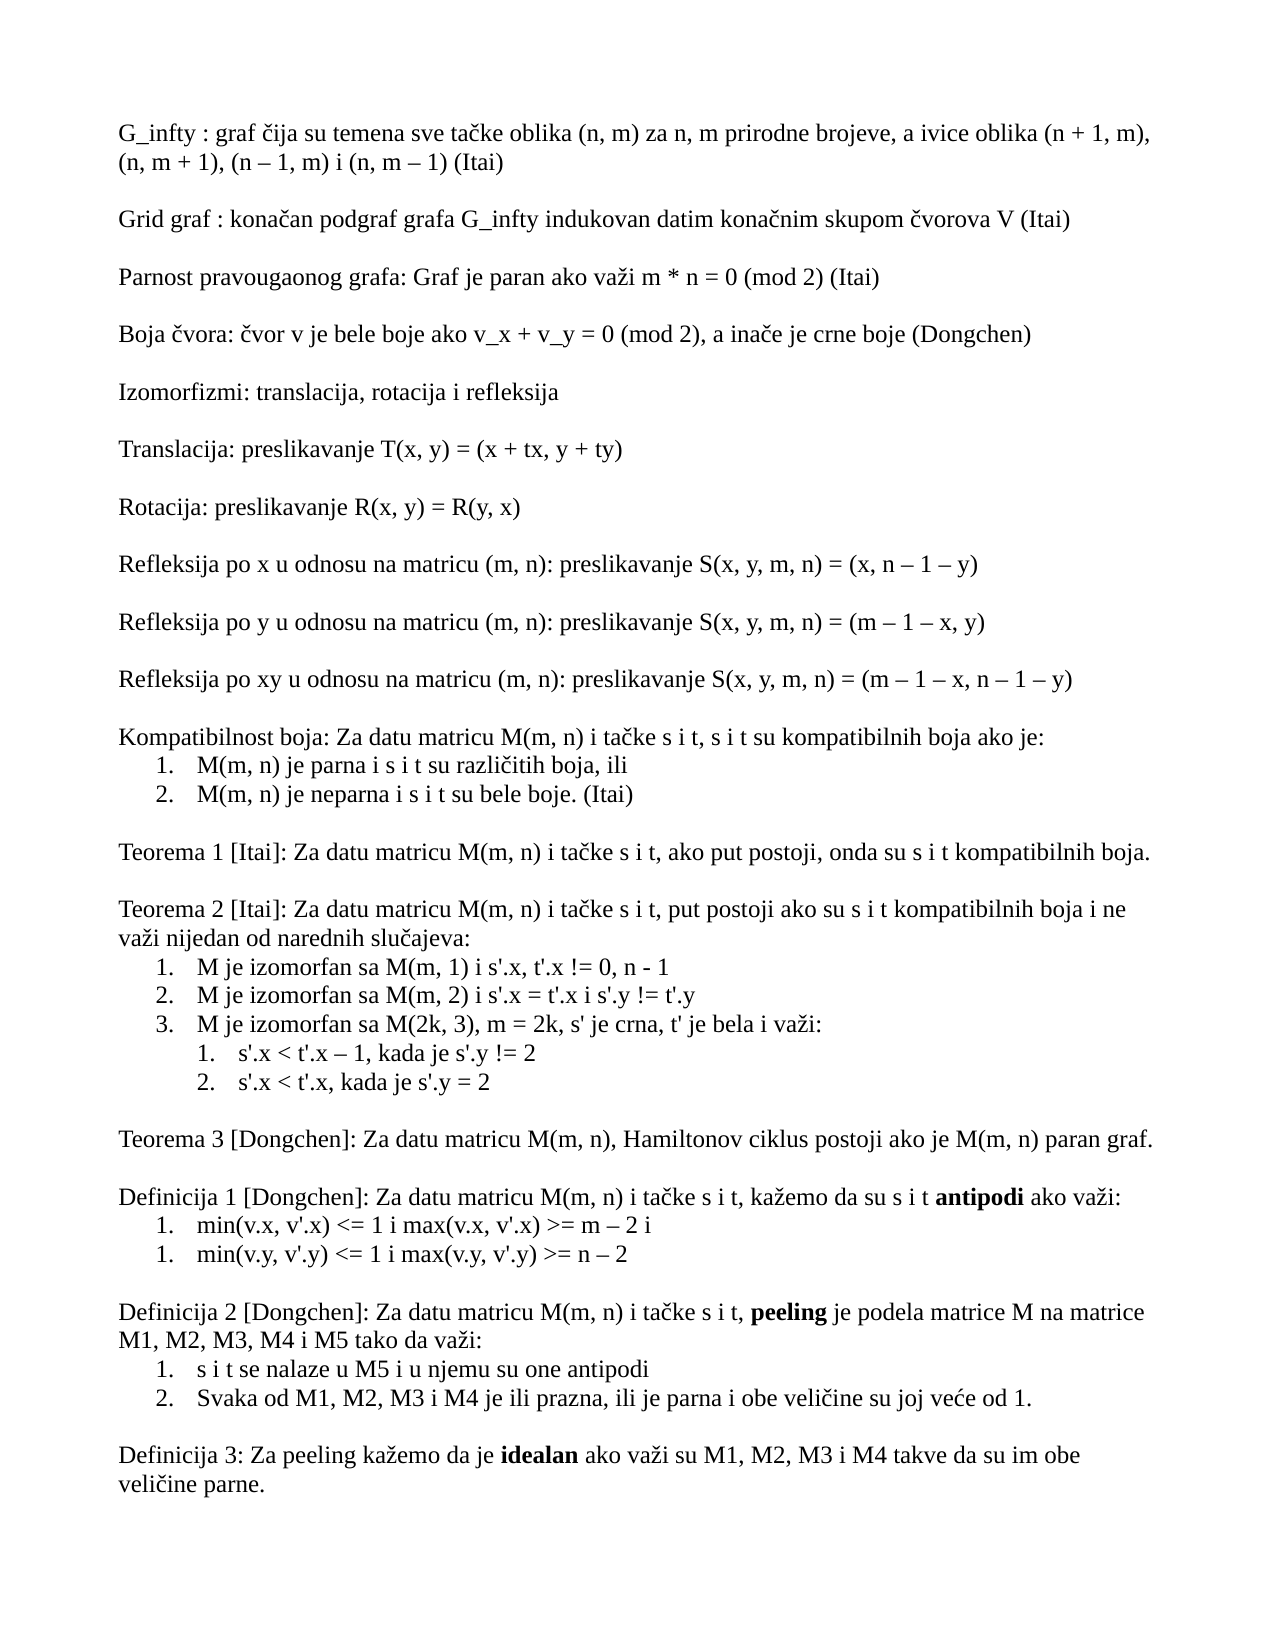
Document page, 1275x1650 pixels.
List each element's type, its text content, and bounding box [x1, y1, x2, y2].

text G_infty : graf čija su temena sve tačke oblika (n, m) za n, m prirodne brojeve, a ivice oblika (n + 1, m), (n, m + 1), (n – 1, m) i (n, m – 1) (Itai) [118, 118, 1157, 176]
list M(m, n) je parna i s i t su različitih boja, ili [155, 751, 1157, 779]
list min(v.x, v'.x) <= 1 i max(v.x, v'.x) >= m – 2 i [155, 1211, 1157, 1239]
text Translacija: preslikavanje T(x, y) = (x + tx, y + ty) [118, 434, 1157, 463]
list M je izomorfan sa M(m, 1) i s'.x, t'.x != 0, n - 1 [155, 952, 1157, 981]
list s'.x < t'.x, kada je s'.y = 2 [197, 1067, 1157, 1096]
list M(m, n) je neparna i s i t su bele boje. (Itai) [155, 779, 1157, 808]
list min(v.y, v'.y) <= 1 i max(v.y, v'.y) >= n – 2 [155, 1239, 1157, 1268]
text Teorema 2 [Itai]: Za datu matricu M(m, n) i tačke s i t, put postoji ako su s i t kompatibilnih boja i ne važi nijedan od narednih slučajeva: [118, 894, 1157, 952]
list s'.x < t'.x – 1, kada je s'.y != 2 [197, 1038, 1157, 1067]
text Kompatibilnost boja: Za datu matricu M(m, n) i tačke s i t, s i t su kompatibilnih boja ako je: [118, 722, 1157, 751]
text Definicija 2 [Dongchen]: Za datu matricu M(m, n) i tačke s i t, peeling je podela matrice M na matrice M1, M2, M3, M4 i M5 tako da važi: [118, 1297, 1157, 1354]
text Boja čvora: čvor v je bele boje ako v_x + v_y = 0 (mod 2), a inače je crne boje (Dongchen) [118, 319, 1157, 348]
text Definicija 3: Za peeling kažemo da je idealan ako važi su M1, M2, M3 i M4 takve da su im obe veličine parne. [118, 1441, 1157, 1498]
list Svaka od M1, M2, M3 i M4 je ili prazna, ili je parna i obe veličine su joj veće od 1. [155, 1383, 1157, 1412]
text Izomorfizmi: translacija, rotacija i refleksija [118, 377, 1157, 406]
list M je izomorfan sa M(m, 2) i s'.x = t'.x i s'.y != t'.y [155, 981, 1157, 1009]
text Refleksija po xy u odnosu na matricu (m, n): preslikavanje S(x, y, m, n) = (m – 1 – x, n – 1 – y) [118, 664, 1157, 693]
text Definicija 1 [Dongchen]: Za datu matricu M(m, n) i tačke s i t, kažemo da su s i t antipodi ako važi: [118, 1182, 1157, 1211]
text Parnost pravougaonog grafa: Graf je paran ako važi m * n = 0 (mod 2) (Itai) [118, 262, 1157, 291]
list s i t se nalaze u M5 i u njemu su one antipodi [155, 1354, 1157, 1383]
text Refleksija po x u odnosu na matricu (m, n): preslikavanje S(x, y, m, n) = (x, n – 1 – y) [118, 549, 1157, 578]
text Refleksija po y u odnosu na matricu (m, n): preslikavanje S(x, y, m, n) = (m – 1 – x, y) [118, 607, 1157, 636]
text Teorema 1 [Itai]: Za datu matricu M(m, n) i tačke s i t, ako put postoji, onda su s i t kompatibilnih boja. [118, 837, 1157, 866]
text Rotacija: preslikavanje R(x, y) = R(y, x) [118, 492, 1157, 521]
text Grid graf : konačan podgraf grafa G_infty indukovan datim konačnim skupom čvorova V (Itai) [118, 204, 1157, 233]
text Teorema 3 [Dongchen]: Za datu matricu M(m, n), Hamiltonov ciklus postoji ako je M(m, n) paran graf. [118, 1124, 1157, 1153]
list M je izomorfan sa M(2k, 3), m = 2k, s' je crna, t' je bela i važi: [155, 1009, 1157, 1038]
